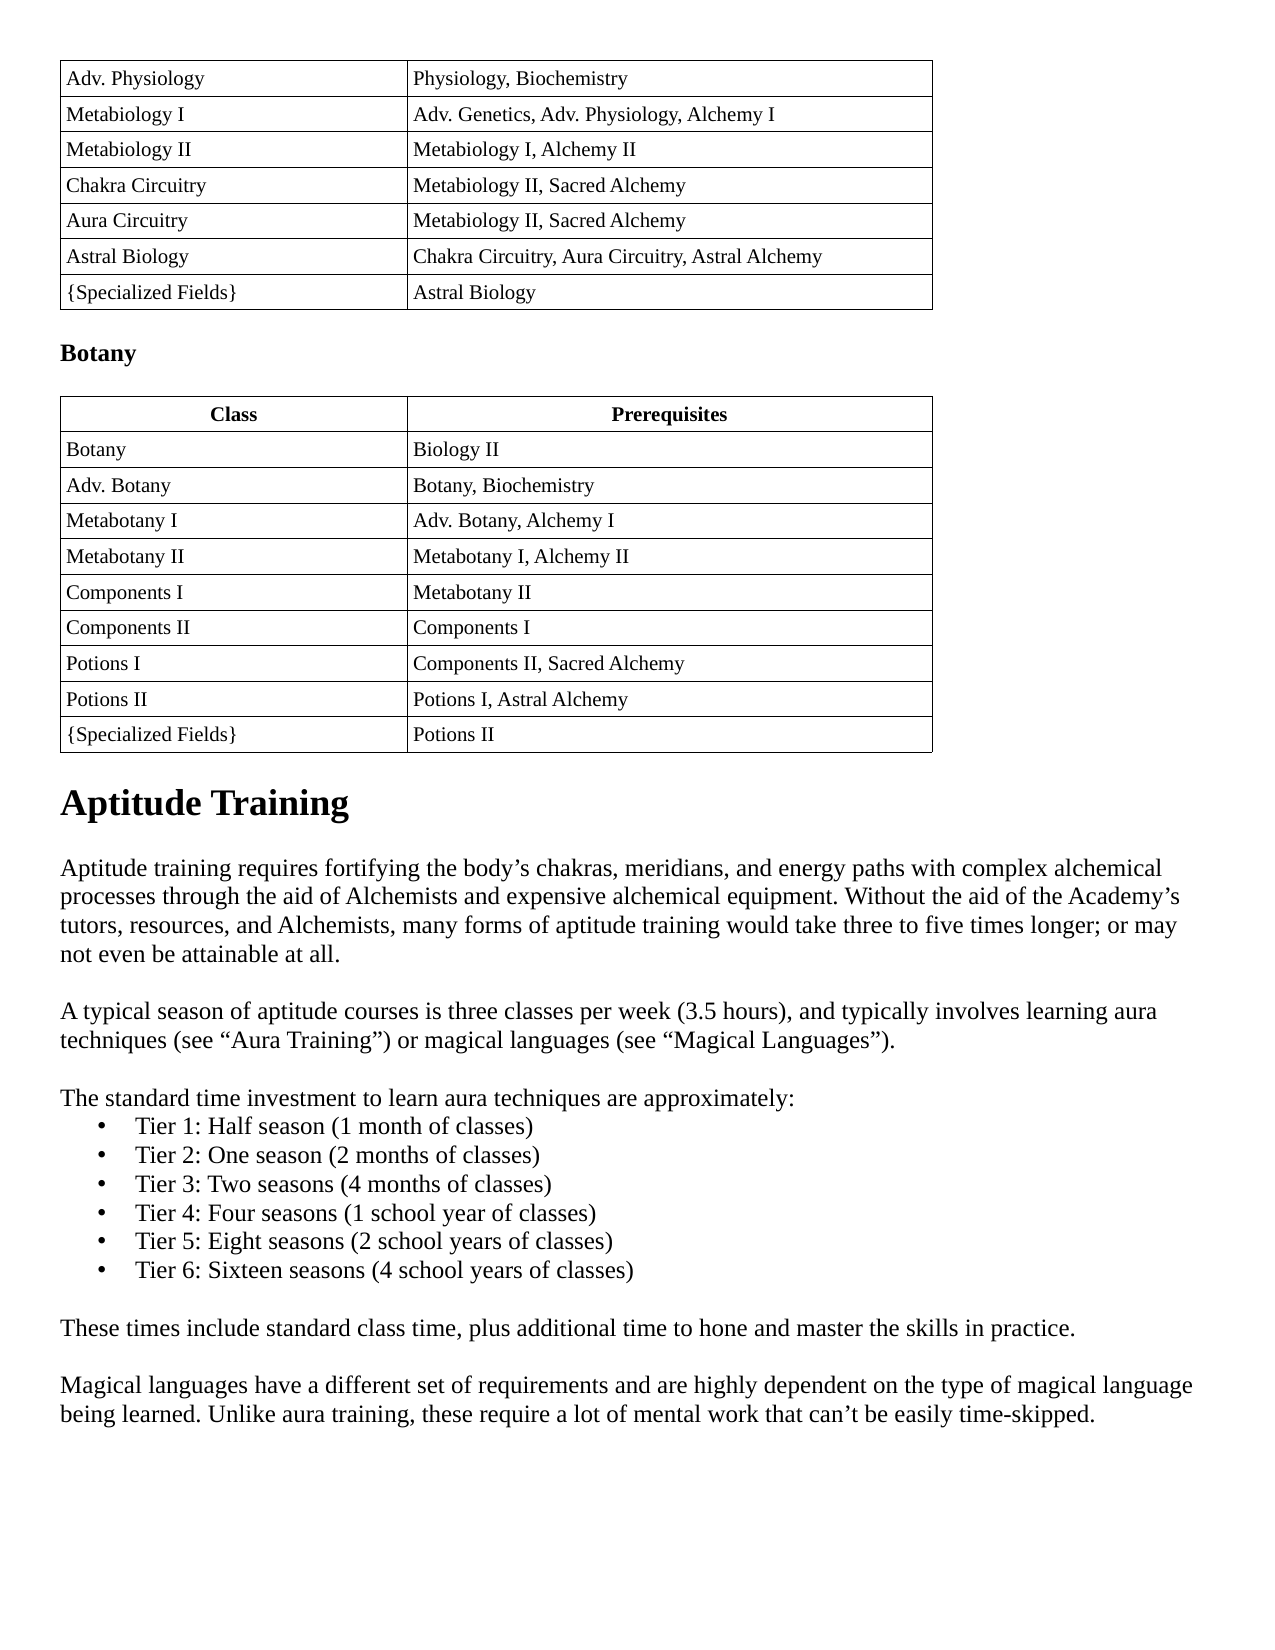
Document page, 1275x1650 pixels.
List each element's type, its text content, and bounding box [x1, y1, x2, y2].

table_cell Botany, Biochemistry [408, 468, 932, 503]
table_cell {Specialized Fields} [61, 275, 407, 309]
text Magical languages have a different set of requirements and are highly dependent on the type of magical language being learned. Unlike aura training, these require a lot of mental work that can’t be easily time-skipped. [60, 1370, 1215, 1428]
table_cell Metabiology I [61, 97, 407, 131]
table_cell Physiology, Biochemistry [408, 61, 932, 96]
table_cell Adv. Botany, Alchemy I [408, 504, 932, 538]
table_cell Components II [61, 611, 407, 645]
table_cell Components I [61, 575, 407, 609]
table_cell Aura Circuitry [61, 204, 407, 238]
table_cell Metabotany II [408, 575, 932, 609]
table_cell Components II, Sacred Alchemy [408, 646, 932, 681]
list Tier 3: Two seasons (4 months of classes) [97, 1169, 1215, 1198]
list Tier 4: Four seasons (1 school year of classes) [97, 1198, 1215, 1226]
text Aptitude training requires fortifying the body’s chakras, meridians, and energy paths with complex alchemical processes through the aid of Alchemists and expensive alchemical equipment. Without the aid of the Academy’s tutors, resources, and Alchemists, many forms of aptitude training would take three to five times longer; or may not even be attainable at all. [60, 853, 1215, 968]
table_cell Potions II [61, 682, 407, 716]
text The standard time investment to learn aura techniques are approximately: [60, 1083, 1215, 1111]
table_cell Metabiology I, Alchemy II [408, 132, 932, 167]
table_cell Metabiology II [61, 132, 407, 167]
text These times include standard class time, plus additional time to hone and master the skills in practice. [60, 1313, 1215, 1341]
list Tier 5: Eight seasons (2 school years of classes) [97, 1226, 1215, 1255]
list Tier 1: Half season (1 month of classes) [97, 1111, 1215, 1140]
table_cell {Specialized Fields} [61, 717, 407, 752]
table_cell Astral Biology [61, 239, 407, 274]
list Tier 6: Sixteen seasons (4 school years of classes) [97, 1255, 1215, 1284]
table_cell Metabotany II [61, 539, 407, 574]
table_header Class [61, 397, 407, 431]
table_cell Adv. Genetics, Adv. Physiology, Alchemy I [408, 97, 932, 131]
table_cell Metabotany I, Alchemy II [408, 539, 932, 574]
table_cell Potions II [408, 717, 932, 752]
list Tier 2: One season (2 months of classes) [97, 1140, 1215, 1169]
table_cell Adv. Botany [61, 468, 407, 503]
table_cell Adv. Physiology [61, 61, 407, 96]
table_cell Potions I, Astral Alchemy [408, 682, 932, 716]
table_cell Biology II [408, 432, 932, 467]
table_header Prerequisites [408, 397, 932, 431]
table_cell Metabiology II, Sacred Alchemy [408, 168, 932, 202]
table_cell Botany [61, 432, 407, 467]
subtitle Botany [60, 338, 1215, 367]
table_cell Potions I [61, 646, 407, 681]
subtitle Aptitude Training [60, 781, 1215, 824]
table_cell Components I [408, 611, 932, 645]
text A typical season of aptitude courses is three classes per week (3.5 hours), and typically involves learning aura techniques (see “Aura Training”) or magical languages (see “Magical Languages”). [60, 996, 1215, 1054]
table_cell Astral Biology [408, 275, 932, 309]
table_cell Chakra Circuitry, Aura Circuitry, Astral Alchemy [408, 239, 932, 274]
table_cell Chakra Circuitry [61, 168, 407, 202]
table_cell Metabiology II, Sacred Alchemy [408, 204, 932, 238]
table_cell Metabotany I [61, 504, 407, 538]
